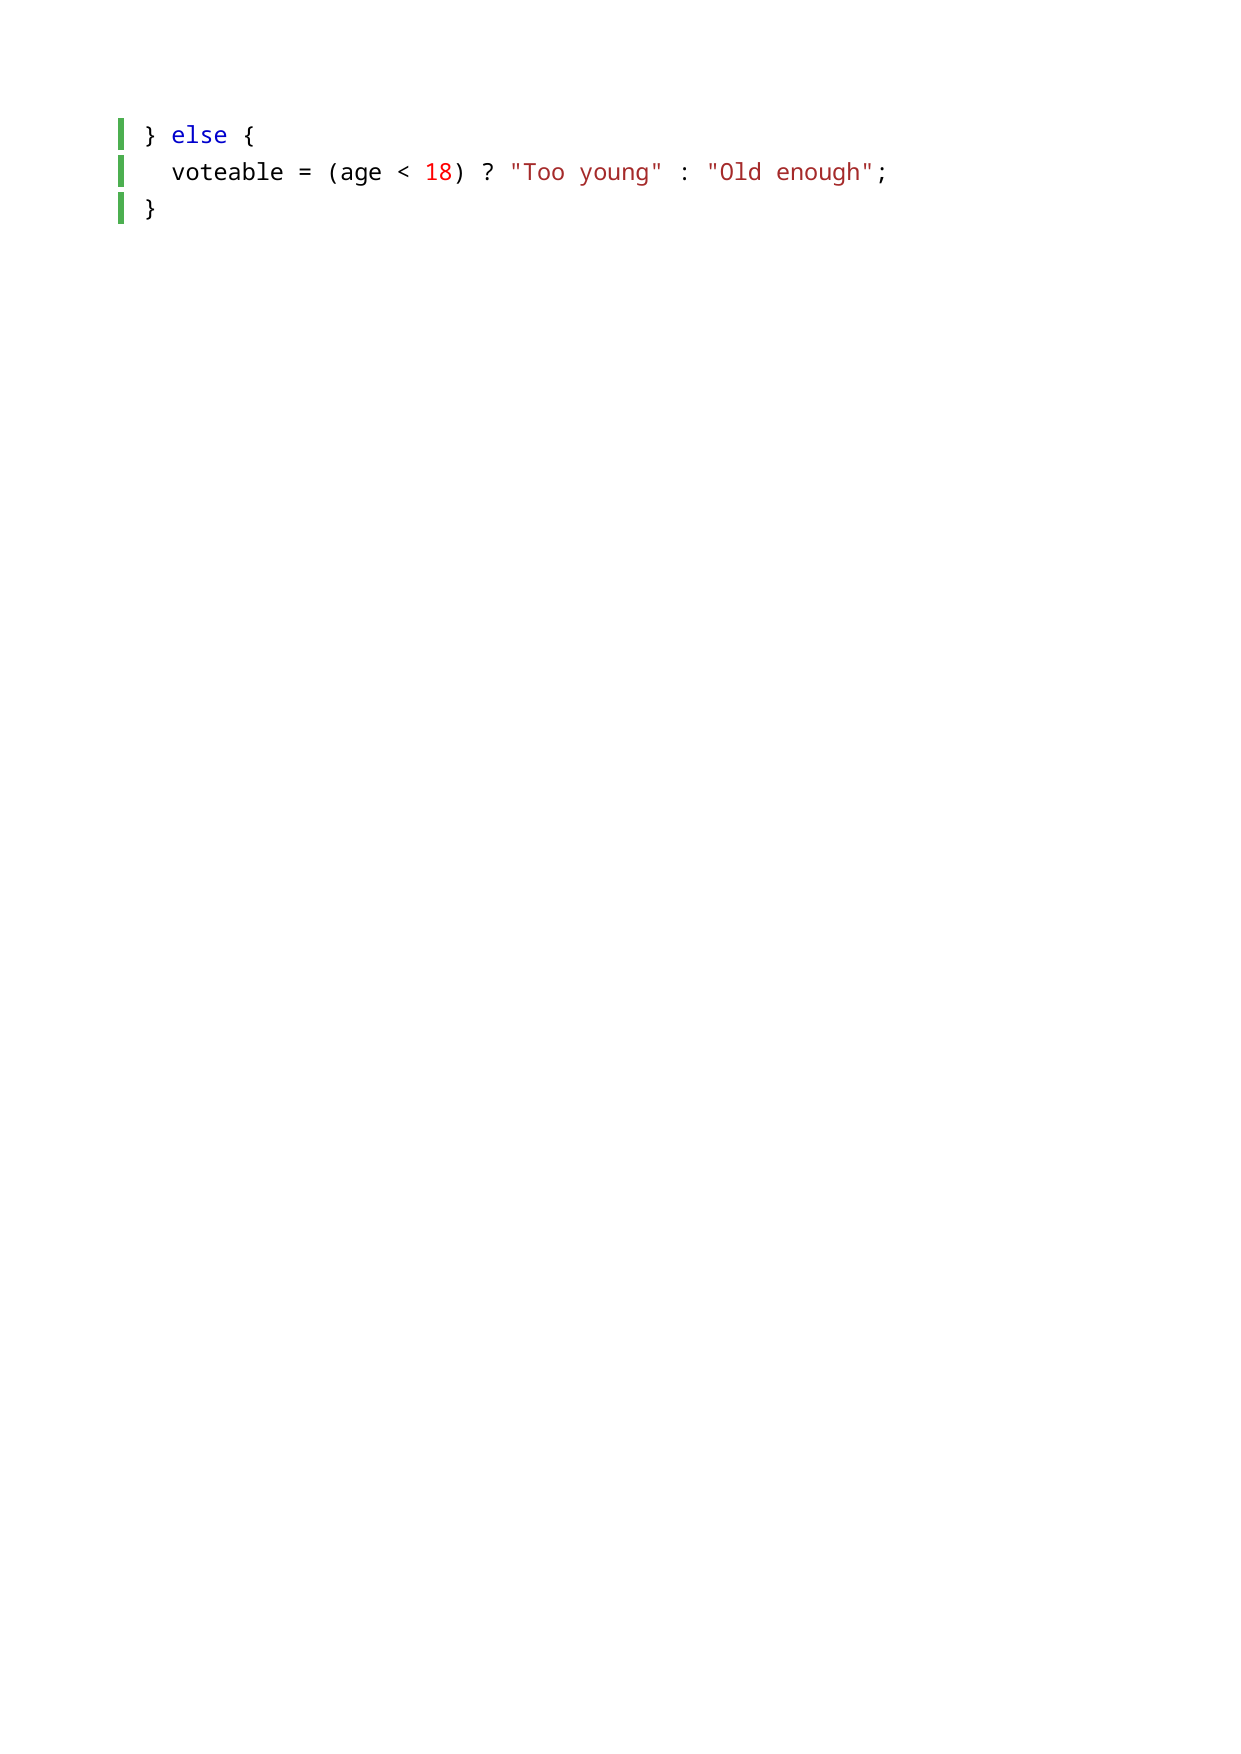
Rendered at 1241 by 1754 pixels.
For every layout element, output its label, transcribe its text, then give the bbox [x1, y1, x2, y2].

text } else { voteable = (age < 18) ? "Too young" : "Old enough"; } [118, 118, 1122, 224]
